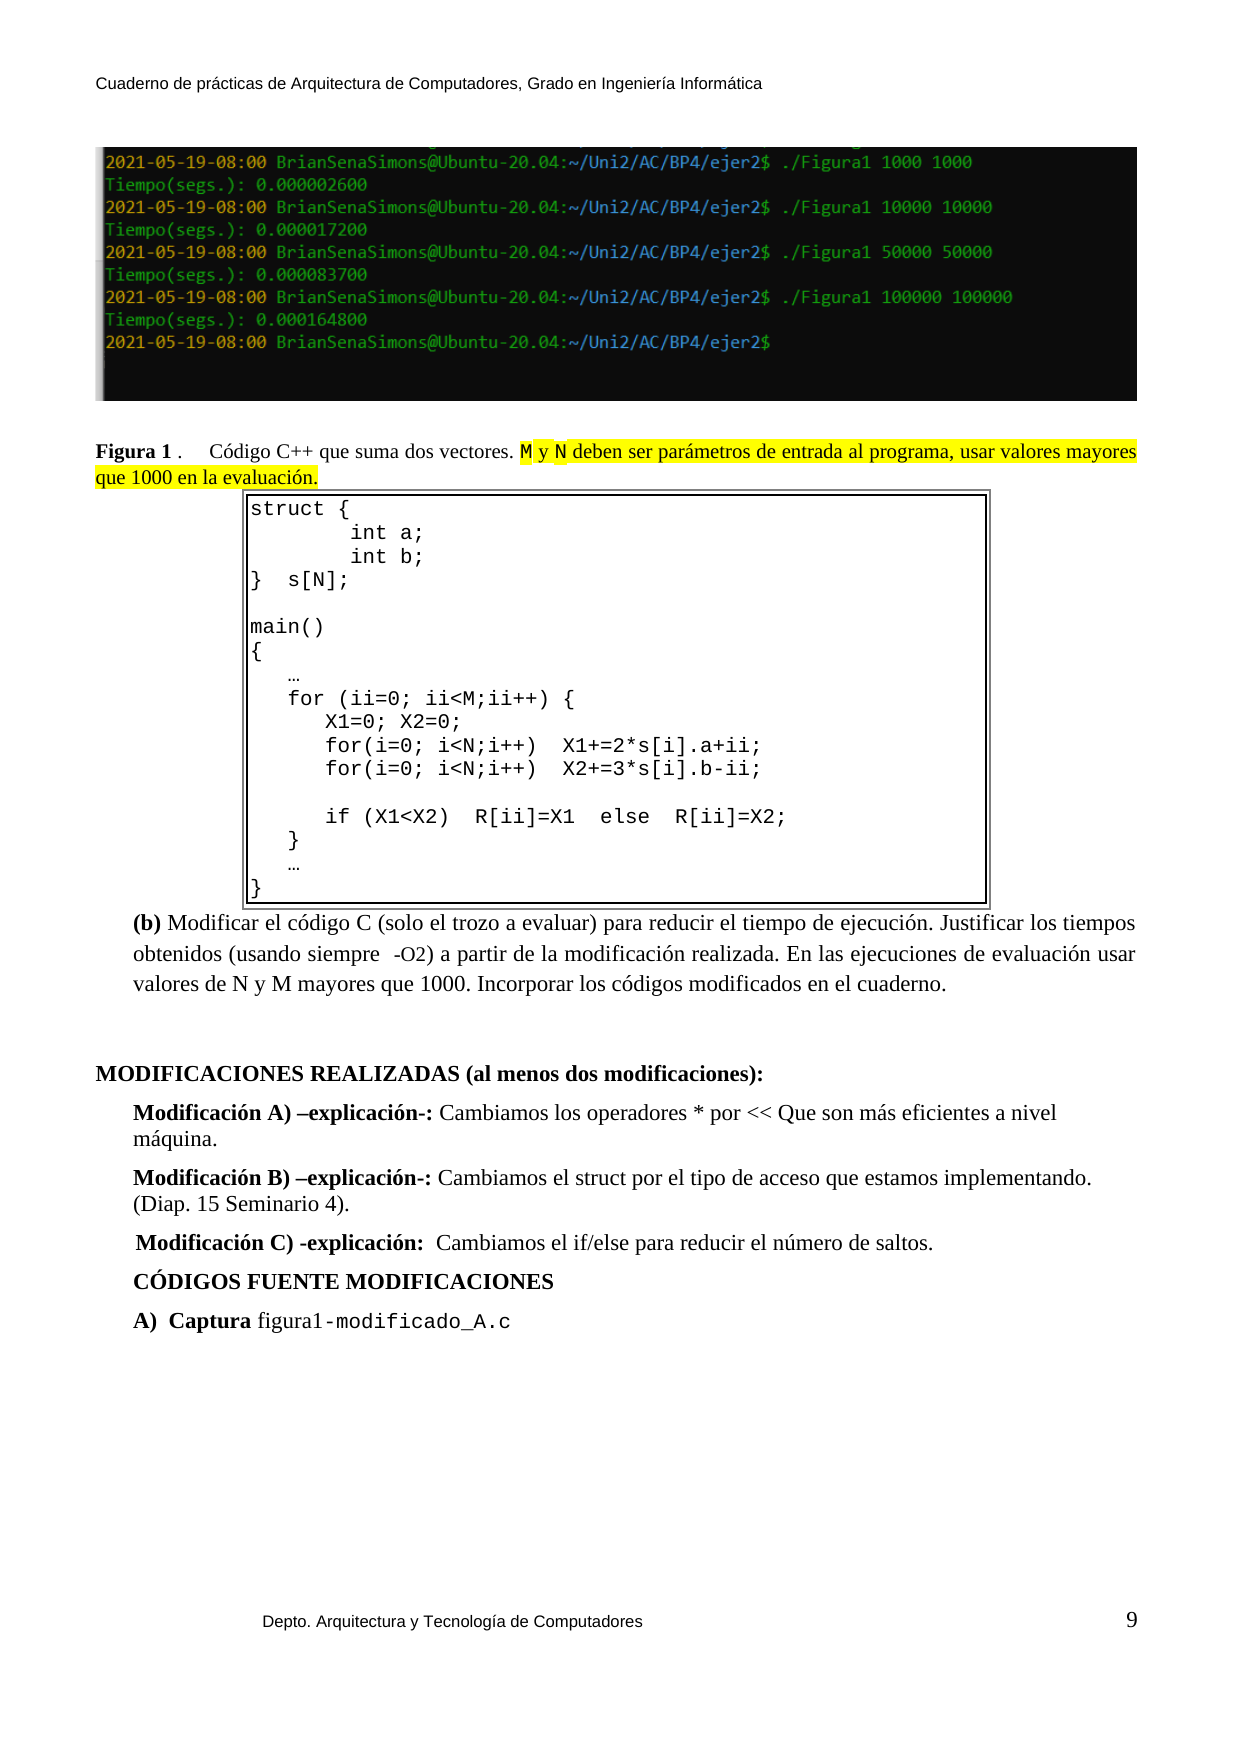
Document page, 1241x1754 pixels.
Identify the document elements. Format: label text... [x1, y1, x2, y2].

list Modificación A) –explicación-: Cambiamos los operadores * por << Que son más eficientes a nivel máquina. [133, 1099, 1137, 1151]
list A) Captura figura1-modificado_A.c [133, 1307, 1137, 1334]
table_header struct { int a; int b; } s[N]; main() { … for (ii=0; ii<M;ii++) { X1=0; X2=0; for(i=0; i<N;i++) X1+=2*s[i].a+ii; for(i=0; i<N;i++) X2+=3*s[i].b-ii; if (X1<X2) R[ii]=X1 else R[ii]=X2; } … } [244, 491, 989, 907]
list CÓDIGOS FUENTE MODIFICACIONES [133, 1268, 1137, 1294]
list Modificación B) –explicación-: Cambiamos el struct por el tipo de acceso que estamos implementando. (Diap. 15 Seminario 4). [133, 1164, 1137, 1217]
text Figura 1 . Código C++ que suma dos vectores. M y N deben ser parámetros de entrada al programa, usar valores mayores que 1000 en la evaluación. [95, 439, 1137, 489]
list Modificación C) -explicación: Cambiamos el if/else para reducir el número de saltos. [95, 1229, 1137, 1255]
text MODIFICACIONES REALIZADAS (al menos dos modificaciones): [95, 1060, 1137, 1086]
list (b) Modificar el código C (solo el trozo a evaluar) para reducir el tiempo de ejecución. Justificar los tiempos obtenidos (usando siempre -O2) a partir de la modificación realizada. En las ejecuciones de evaluación usar valores de N y M mayores que 1000. Incorporar los códigos modificados en el cuaderno. [133, 909, 1137, 996]
